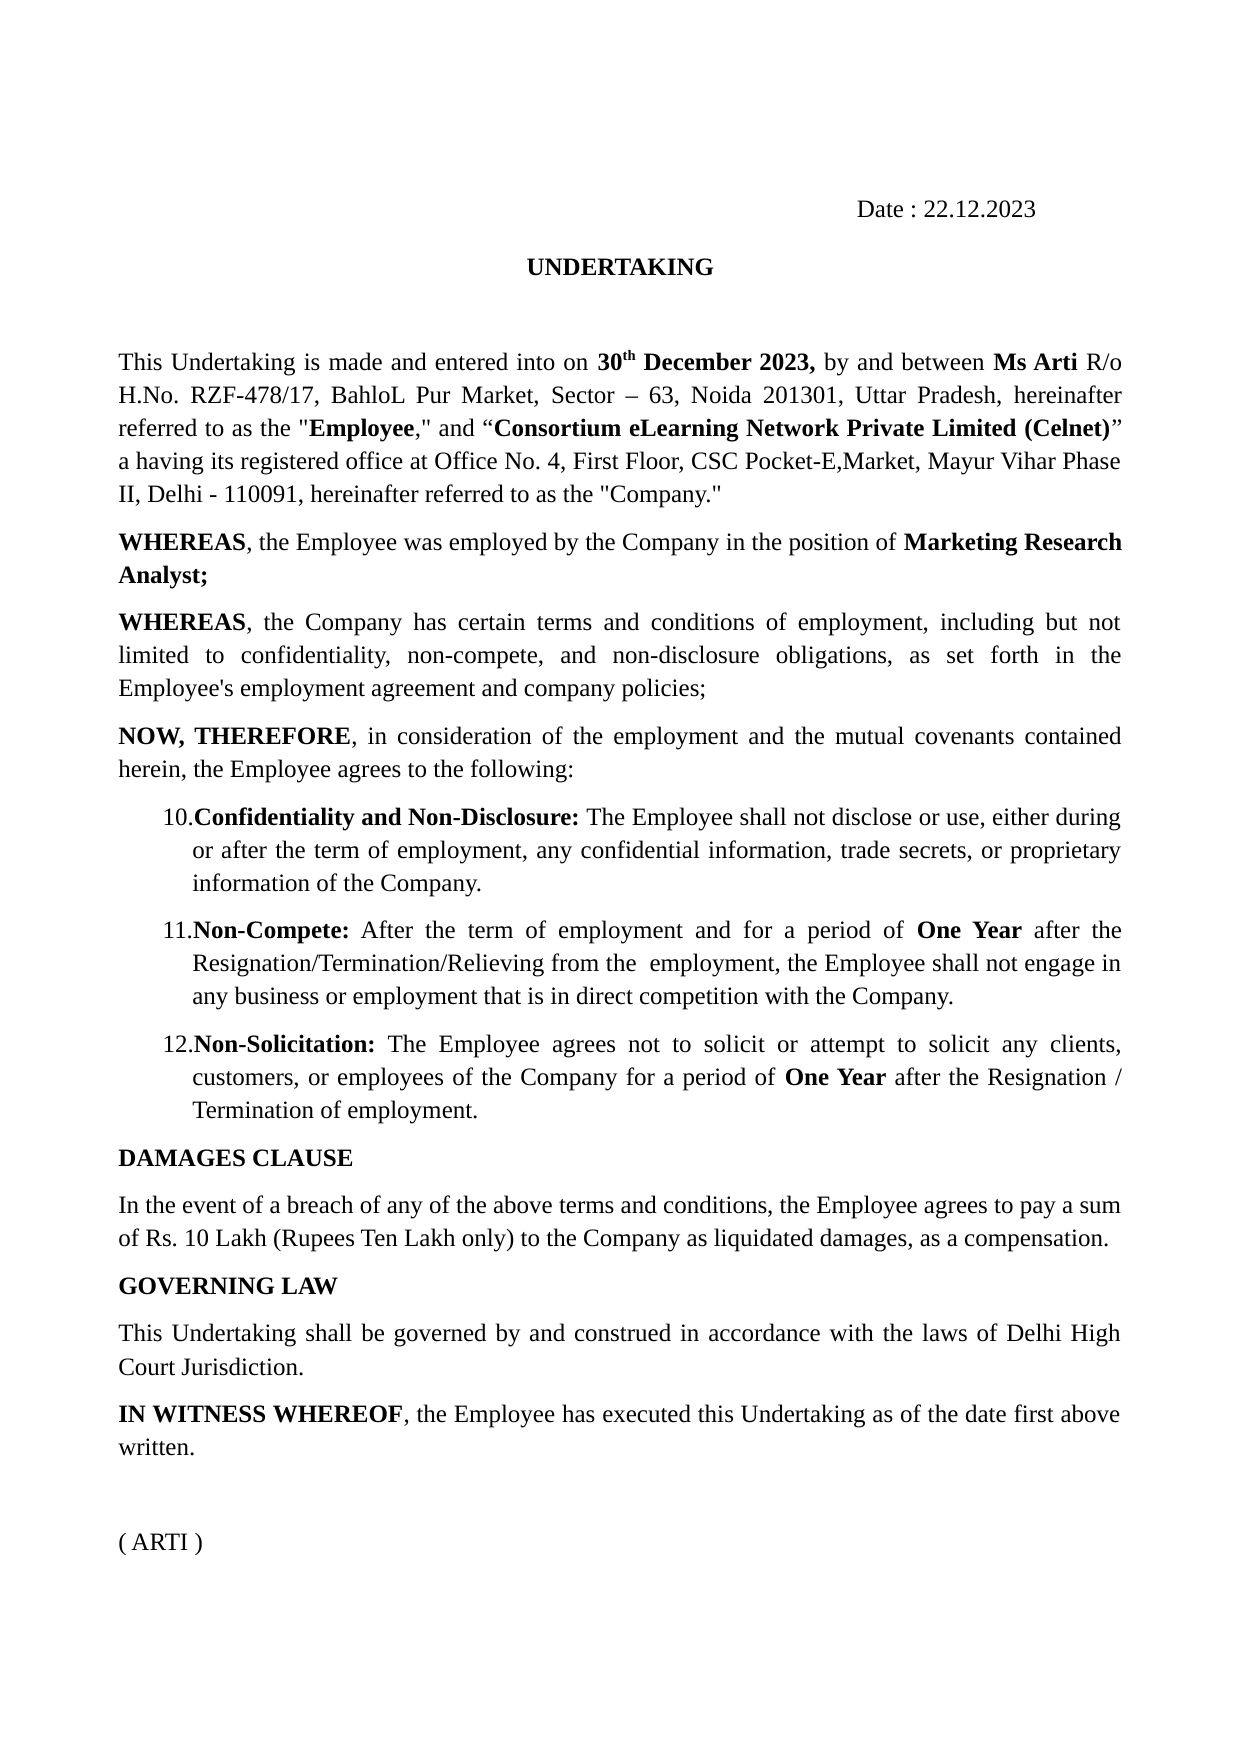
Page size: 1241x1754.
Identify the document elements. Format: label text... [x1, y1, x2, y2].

text UNDERTAKING [118, 252, 1122, 281]
text This Undertaking shall be governed by and construed in accordance with the laws of Delhi High Court Jurisdiction. [118, 1318, 1122, 1380]
list Non-Solicitation: The Employee agrees not to solicit or attempt to solicit any clients, customers, or employees of the Company for a period of One Year after the Resignation / Termination of employment. [162, 1029, 1122, 1124]
text WHEREAS, the Employee was employed by the Company in the position of Marketing Research Analyst; [118, 527, 1122, 589]
text This Undertaking is made and entered into on 30th December 2023, by and between Ms Arti R/o H.No. RZF-478/17, BahloL Pur Market, Sector – 63, Noida 201301, Uttar Pradesh, hereinafter referred to as the "Employee," and “Consortium eLearning Network Private Limited (Celnet)” a having its registered office at Office No. 4, First Floor, CSC Pocket-E,Market, Mayur Vihar Phase II, Delhi - 110091, hereinafter referred to as the "Company." [118, 347, 1122, 508]
text In the event of a breach of any of the above terms and conditions, the Employee agrees to pay a sum of Rs. 10 Lakh (Rupees Ten Lakh only) to the Company as liquidated damages, as a compensation. [118, 1190, 1122, 1252]
list Non-Compete: After the term of employment and for a period of One Year after the Resignation/Termination/Relieving from the employment, the Employee shall not engage in any business or employment that is in direct competition with the Company. [162, 915, 1122, 1010]
text Date : 22.12.2023 [118, 194, 1122, 223]
text ( ARTI ) [118, 1527, 1122, 1556]
text NOW, THEREFORE, in consideration of the employment and the mutual covenants contained herein, the Employee agrees to the following: [118, 721, 1122, 783]
text GOVERNING LAW [118, 1271, 1122, 1300]
list Confidentiality and Non-Disclosure: The Employee shall not disclose or use, either during or after the term of employment, any confidential information, trade secrets, or proprietary information of the Company. [162, 802, 1122, 897]
text WHEREAS, the Company has certain terms and conditions of employment, including but not limited to confidentiality, non-compete, and non-disclosure obligations, as set forth in the Employee's employment agreement and company policies; [118, 607, 1122, 702]
text DAMAGES CLAUSE [118, 1143, 1122, 1171]
text IN WITNESS WHEREOF, the Employee has executed this Undertaking as of the date first above written. [118, 1399, 1122, 1461]
